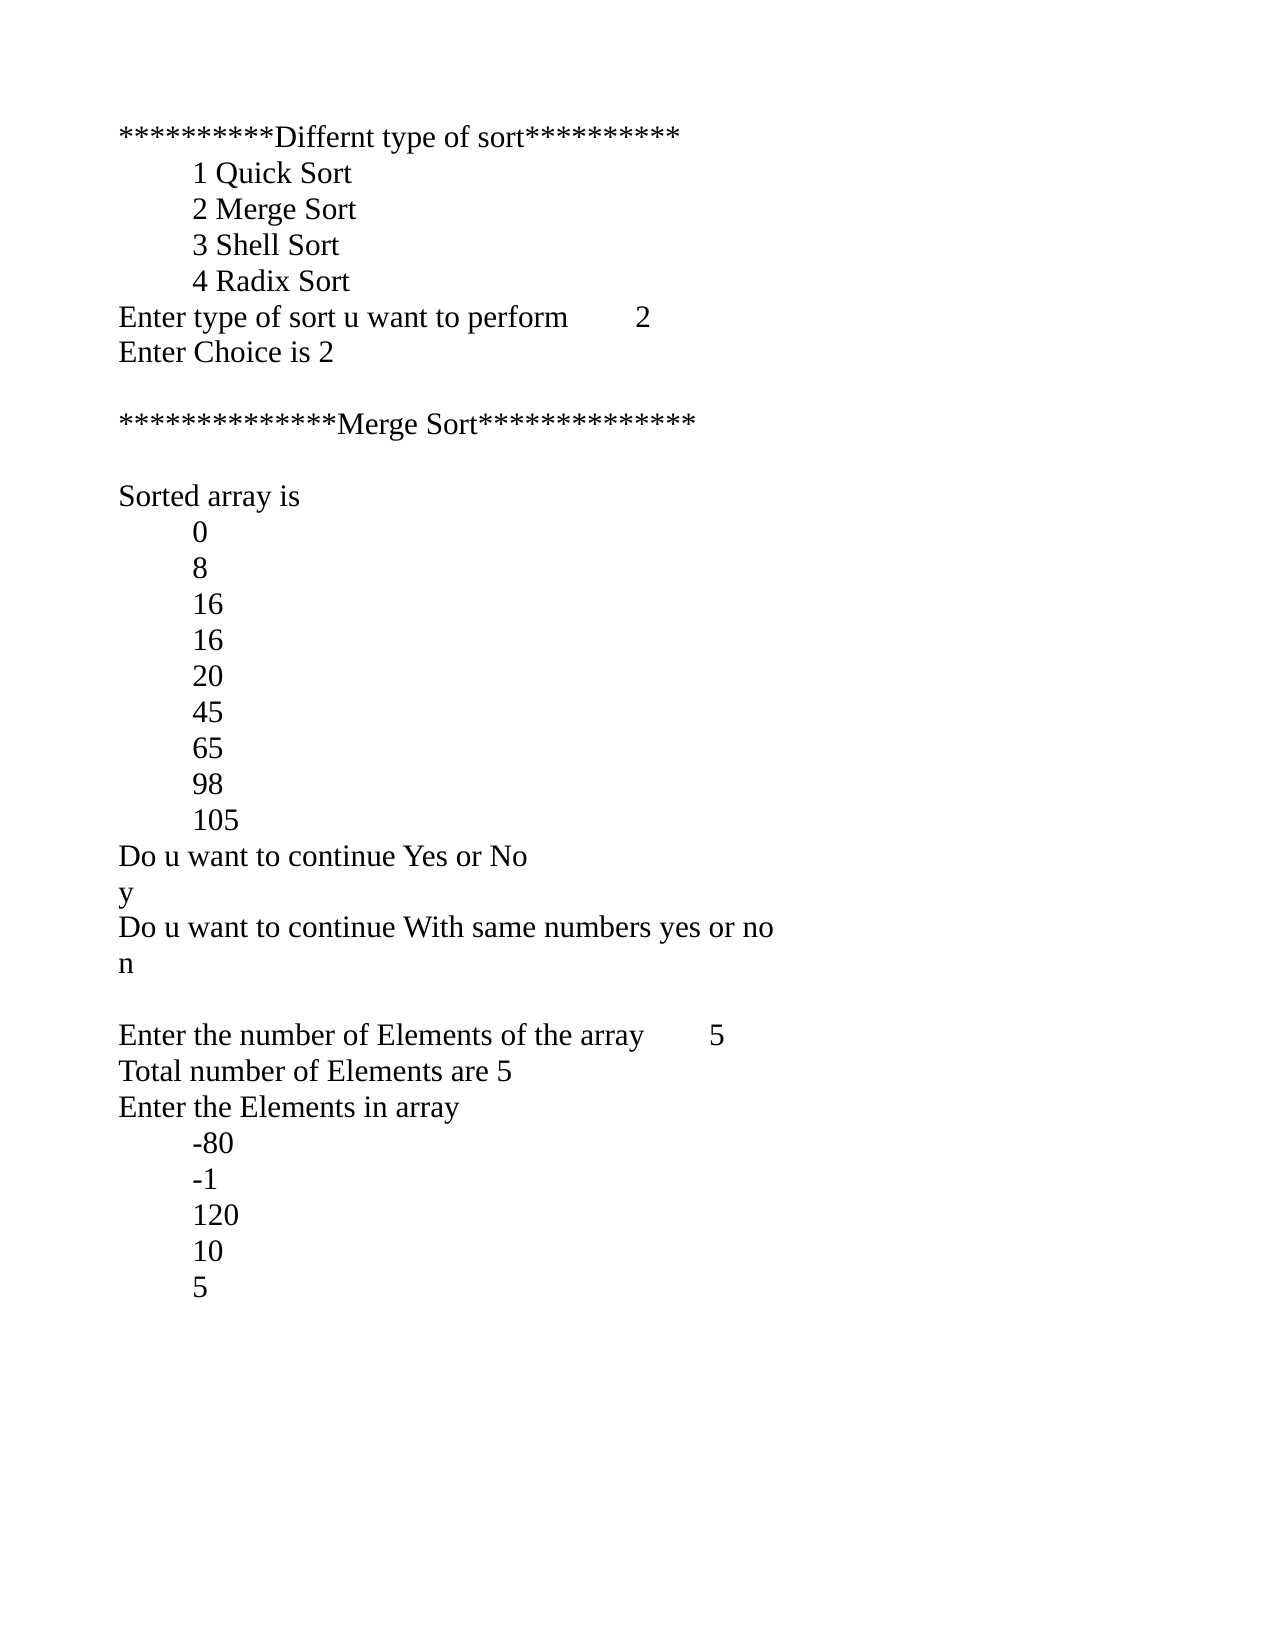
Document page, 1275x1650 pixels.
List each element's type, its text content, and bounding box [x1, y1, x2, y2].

text 0 [118, 513, 1157, 549]
text -1 [118, 1160, 1157, 1196]
text Enter type of sort u want to perform 2 [118, 298, 1157, 334]
text 105 [118, 801, 1157, 837]
text 45 [118, 693, 1157, 729]
text **********Differnt type of sort********** [118, 118, 1157, 154]
text Total number of Elements are 5 [118, 1052, 1157, 1088]
text 4 Radix Sort [118, 262, 1157, 298]
text 1 Quick Sort [118, 154, 1157, 190]
text 98 [118, 765, 1157, 801]
text y [118, 873, 1157, 909]
text Enter Choice is 2 [118, 334, 1157, 370]
text 10 [118, 1232, 1157, 1268]
text 16 [118, 621, 1157, 657]
text 20 [118, 657, 1157, 693]
text -80 [118, 1124, 1157, 1160]
text Do u want to continue Yes or No [118, 837, 1157, 873]
text 16 [118, 585, 1157, 621]
text Enter the Elements in array [118, 1088, 1157, 1124]
text Do u want to continue With same numbers yes or no [118, 909, 1157, 945]
text Sorted array is [118, 477, 1157, 513]
text **************Merge Sort************** [118, 406, 1157, 442]
text 65 [118, 729, 1157, 765]
text Enter the number of Elements of the array 5 [118, 1017, 1157, 1052]
text 8 [118, 549, 1157, 585]
text 3 Shell Sort [118, 226, 1157, 262]
text 5 [118, 1268, 1157, 1304]
text 120 [118, 1196, 1157, 1232]
text n [118, 945, 1157, 981]
text 2 Merge Sort [118, 190, 1157, 226]
